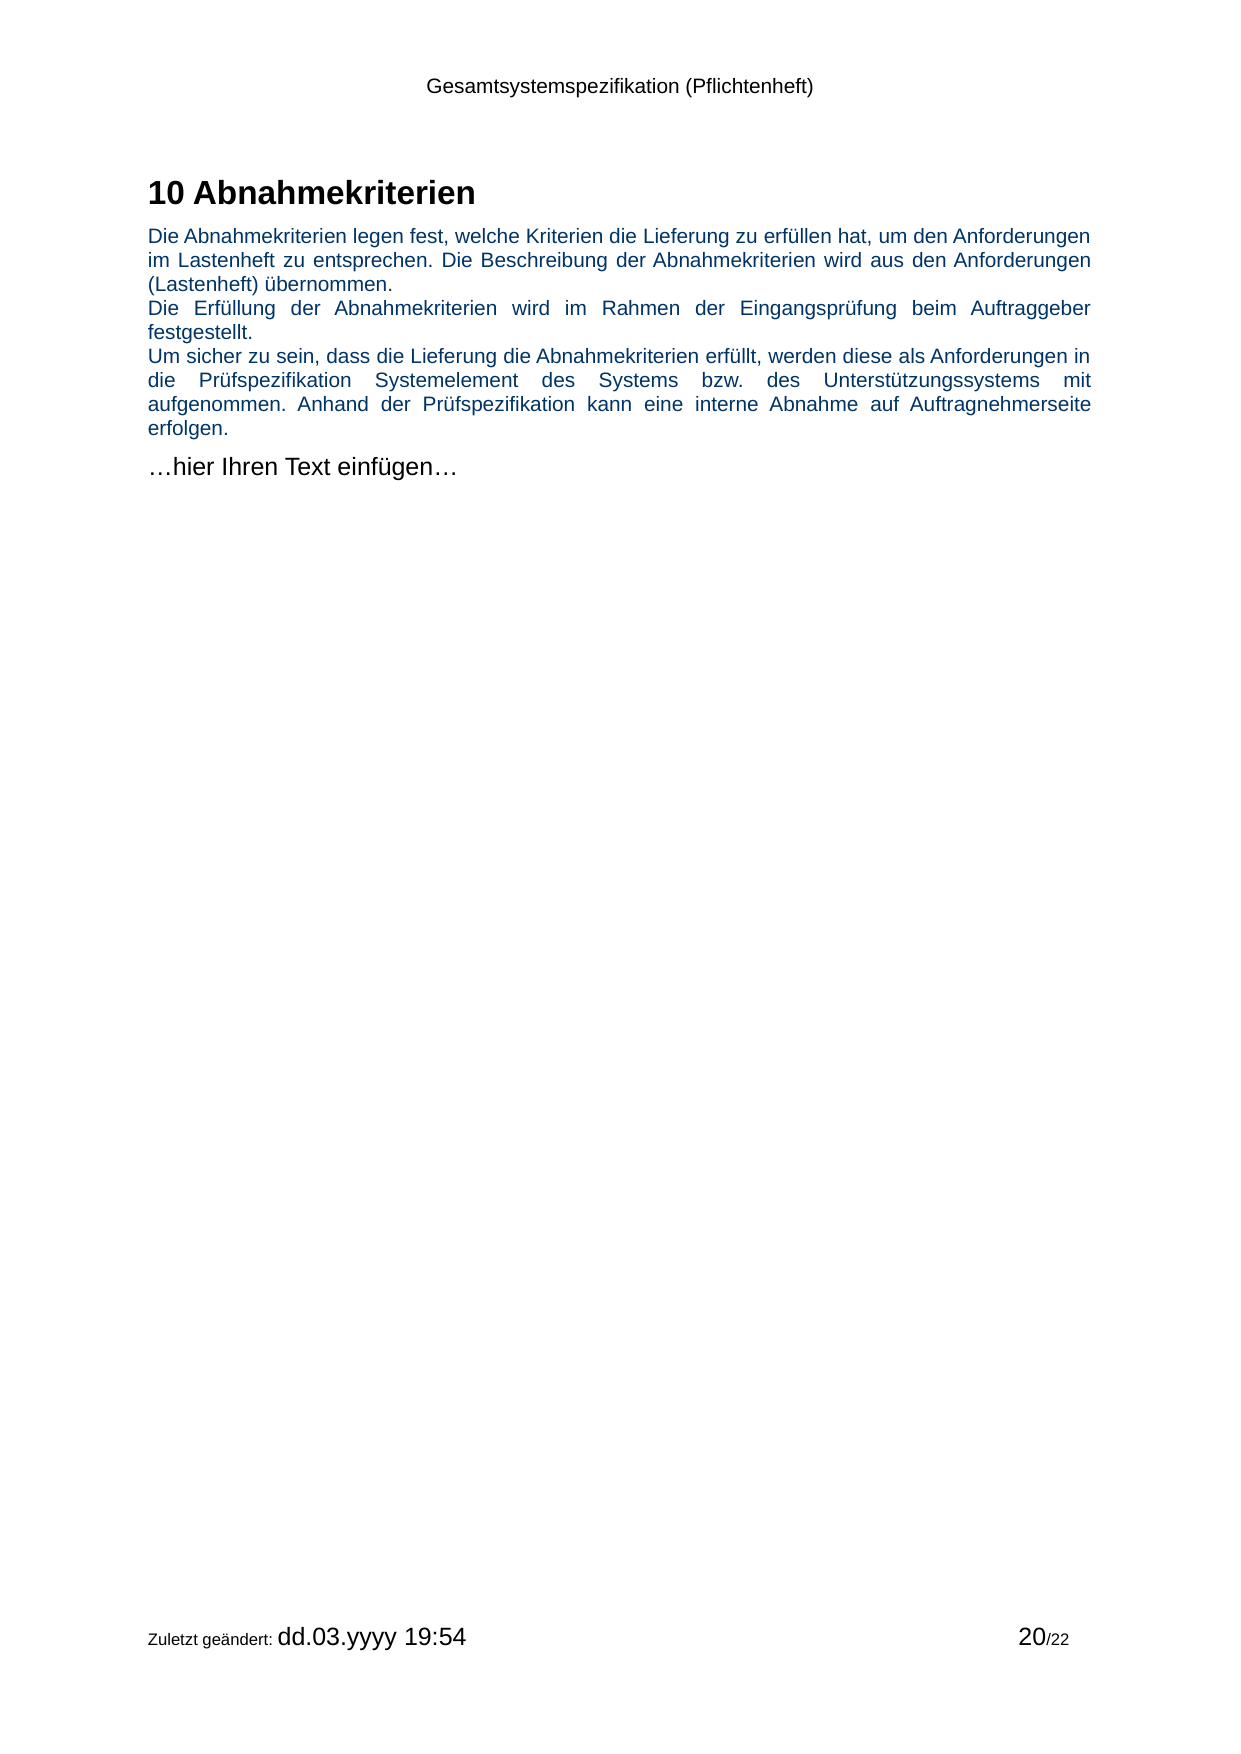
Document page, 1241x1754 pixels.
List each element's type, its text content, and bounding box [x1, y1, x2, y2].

text Die Erfüllung der Abnahmekriterien wird im Rahmen der Eingangsprüfung beim Auftraggeber festgestellt. [148, 296, 1092, 343]
text …hier Ihren Text einfügen… [148, 452, 1092, 481]
text Um sicher zu sein, dass die Lieferung die Abnahmekriterien erfüllt, werden diese als Anforderungen in die Prüfspezifikation Systemelement des Systems bzw. des Unterstützungssystems mit aufgenommen. Anhand der Prüfspezifikation kann eine interne Abnahme auf Auftragnehmerseite erfolgen. [148, 343, 1092, 439]
subtitle Abnahmekriterien [148, 173, 1092, 211]
text Die Abnahmekriterien legen fest, welche Kriterien die Lieferung zu erfüllen hat, um den Anforderungen im Lastenheft zu entsprechen. Die Beschreibung der Abnahmekriterien wird aus den Anforderungen (Lastenheft) übernommen. [148, 224, 1092, 296]
